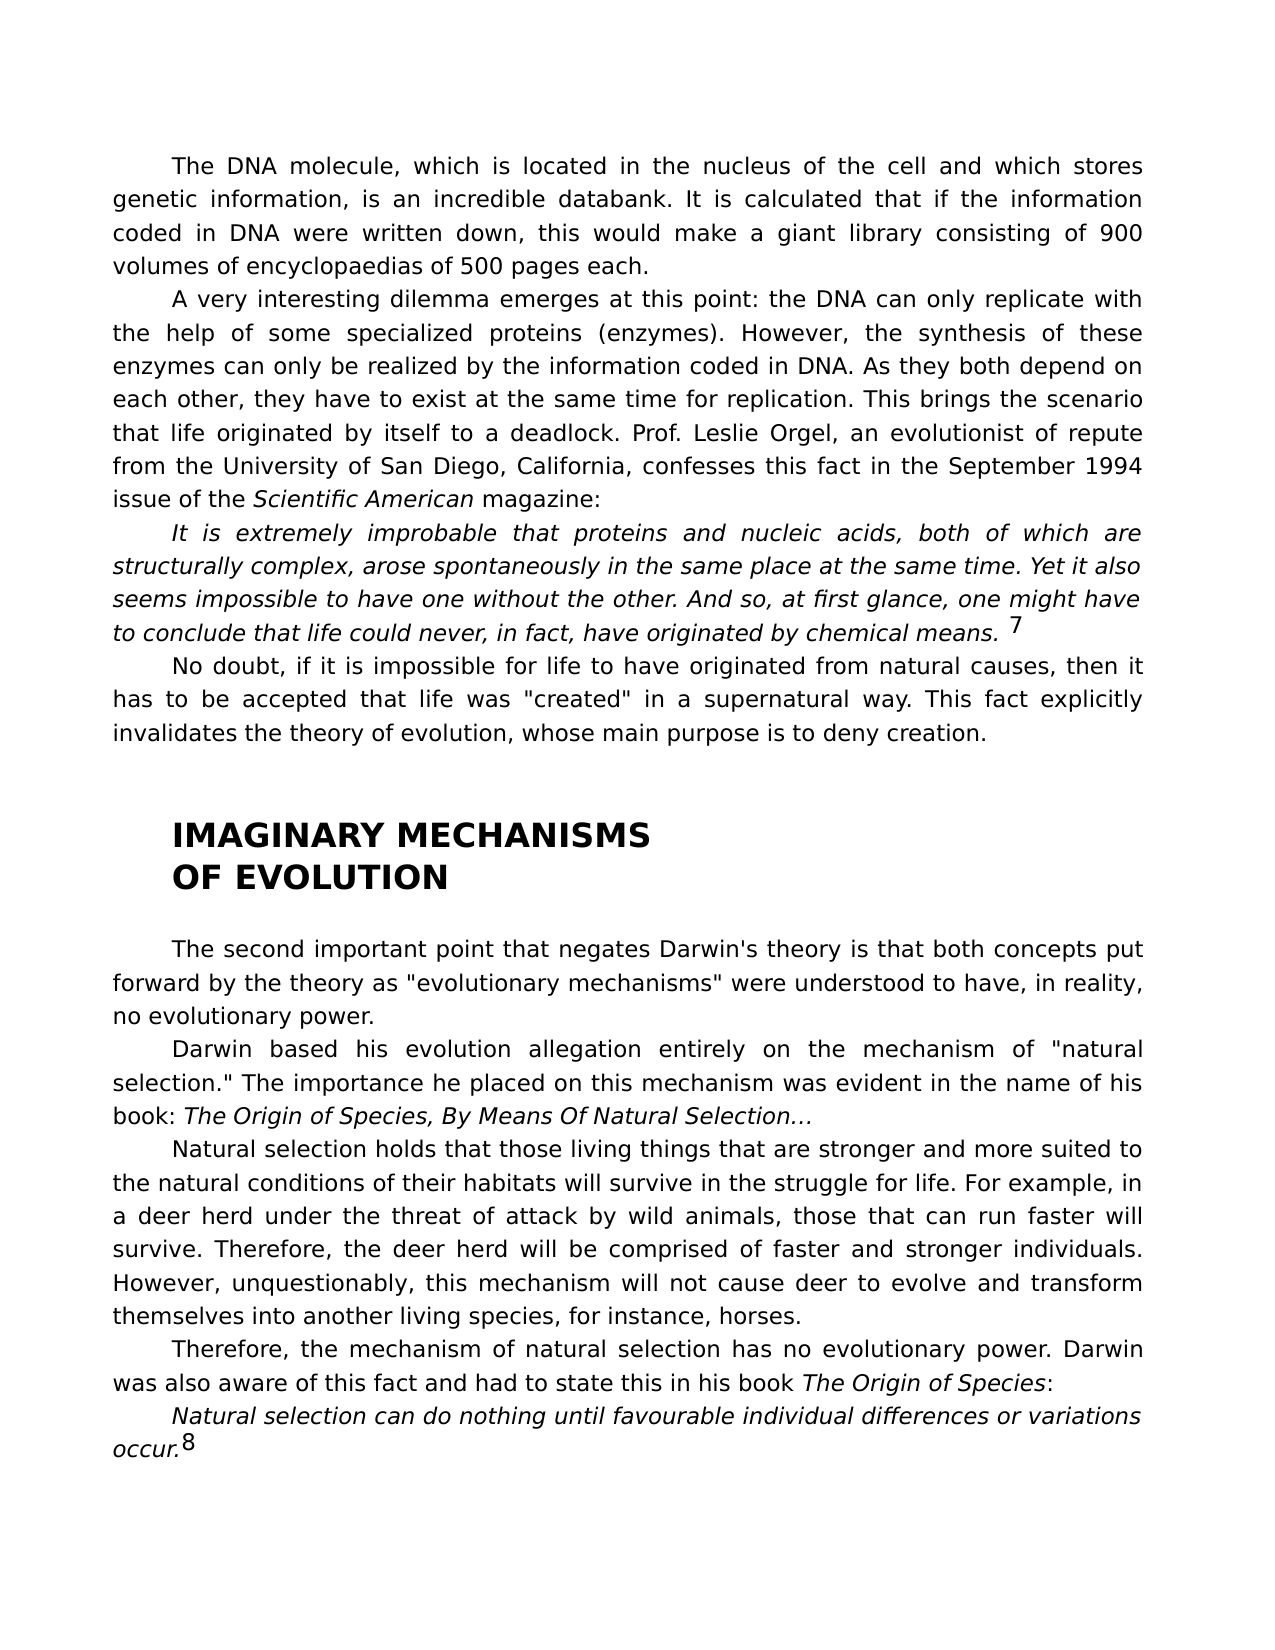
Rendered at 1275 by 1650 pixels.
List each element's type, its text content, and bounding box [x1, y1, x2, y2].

text OF EVOLUTION [112, 856, 1145, 898]
text No doubt, if it is impossible for life to have originated from natural causes, then it has to be accepted that life was "created" in a supernatural way. This fact explicitly invalidates the theory of evolution, whose main purpose is to deny creation. [112, 648, 1145, 748]
text Natural selection can do nothing until favourable individual differences or variations occur.8 [112, 1398, 1145, 1464]
text Natural selection holds that those living things that are stronger and more suited to the natural conditions of their habitats will survive in the struggle for life. For example, in a deer herd under the threat of attack by wild animals, those that can run faster will survive. Therefore, the deer herd will be comprised of faster and stronger individuals. However, unquestionably, this mechanism will not cause deer to evolve and transform themselves into another living species, for instance, horses. [112, 1131, 1145, 1331]
text It is extremely improbable that proteins and nucleic acids, both of which are structurally complex, arose spontaneously in the same place at the same time. Yet it also seems impossible to have one without the other. And so, at first glance, one might have to conclude that life could never, in fact, have originated by chemical means. 7 [112, 514, 1145, 648]
text A very interesting dilemma emerges at this point: the DNA can only replicate with the help of some specialized proteins (enzymes). However, the synthesis of these enzymes can only be realized by the information coded in DNA. As they both depend on each other, they have to exist at the same time for replication. This brings the scenario that life originated by itself to a deadlock. Prof. Leslie Orgel, an evolutionist of repute from the University of San Diego, California, confesses this fact in the September 1994 issue of the Scientific American magazine: [112, 281, 1145, 514]
text Therefore, the mechanism of natural selection has no evolutionary power. Darwin was also aware of this fact and had to state this in his book The Origin of Species: [112, 1331, 1145, 1398]
text The DNA molecule, which is located in the nucleus of the cell and which stores genetic information, is an incredible databank. It is calculated that if the information coded in DNA were written down, this would make a giant library consisting of 900 volumes of encyclopaedias of 500 pages each. [112, 148, 1145, 281]
text The second important point that negates Darwin's theory is that both concepts put forward by the theory as "evolutionary mechanisms" were understood to have, in reality, no evolutionary power. [112, 931, 1145, 1031]
text Darwin based his evolution allegation entirely on the mechanism of "natural selection." The importance he placed on this mechanism was evident in the name of his book: The Origin of Species, By Means Of Natural Selection… [112, 1031, 1145, 1131]
text IMAGINARY MECHANISMS [112, 814, 1145, 856]
